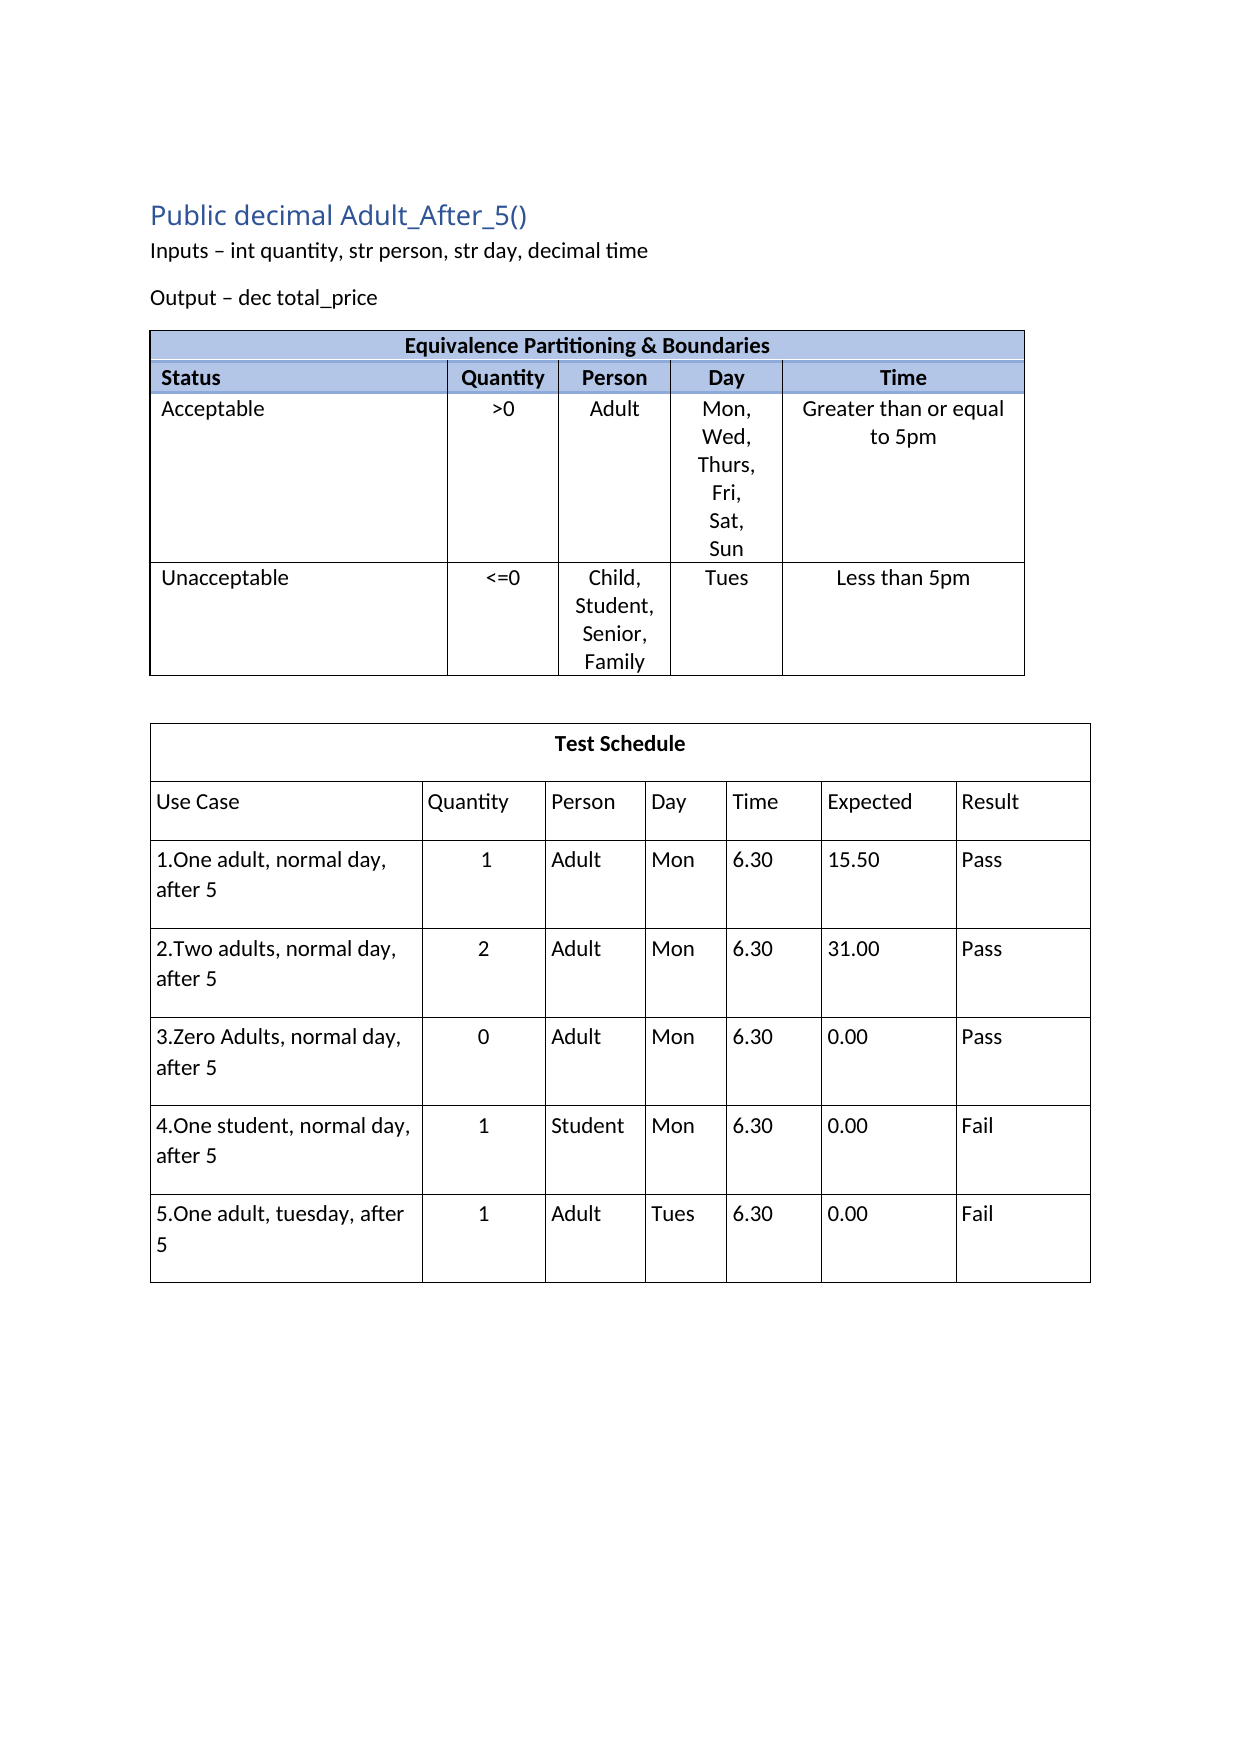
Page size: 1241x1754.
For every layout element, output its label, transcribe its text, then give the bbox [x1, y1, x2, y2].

table_cell Quantity [448, 363, 558, 391]
table_cell 0.00 [822, 1195, 956, 1282]
table_cell 1 [423, 841, 545, 928]
table_header Equivalence Partitioning & Boundaries [151, 331, 1024, 359]
table_cell 0 [423, 1018, 545, 1105]
table_cell Mon, Wed, Thurs, Fri, Sat, Sun [671, 394, 782, 562]
table_cell Mon [646, 1106, 726, 1194]
table_cell 31.00 [822, 929, 956, 1017]
table_cell Tues [671, 563, 782, 675]
text Output – dec total_price [150, 283, 1090, 312]
subtitle Public decimal Adult_After_5() [150, 197, 1090, 234]
table_cell 6.30 [727, 841, 821, 928]
table_cell 4.One student, normal day, after 5 [151, 1106, 422, 1194]
table_cell Adult [546, 1018, 645, 1105]
table_cell Student [546, 1106, 645, 1194]
table_cell <=0 [448, 563, 558, 675]
table_cell Acceptable [151, 394, 447, 562]
table_cell Adult [546, 929, 645, 1017]
table_cell Time [727, 782, 821, 839]
table_cell >0 [448, 394, 558, 562]
table_cell Result [957, 782, 1090, 839]
table_cell 0.00 [822, 1018, 956, 1105]
table_cell 6.30 [727, 1195, 821, 1282]
table_cell Adult [546, 1195, 645, 1282]
table_cell Greater than or equal to 5pm [783, 394, 1024, 562]
table_cell Adult [559, 394, 670, 562]
table_cell Quantity [423, 782, 545, 839]
table_cell 5.One adult, tuesday, after 5 [151, 1195, 422, 1282]
table_cell 15.50 [822, 841, 956, 928]
text Inputs – int quantity, str person, str day, decimal time [150, 237, 1090, 265]
table_cell Fail [957, 1106, 1090, 1194]
table_cell Unacceptable [151, 563, 447, 675]
table_cell 1.One adult, normal day, after 5 [151, 841, 422, 928]
table_cell Pass [957, 1018, 1090, 1105]
table_cell Person [559, 363, 670, 391]
table_cell Time [783, 363, 1024, 391]
table_cell 0.00 [822, 1106, 956, 1194]
table_cell 6.30 [727, 1106, 821, 1194]
table_cell Status [151, 363, 447, 391]
table_cell Child, Student, Senior, Family [559, 563, 670, 675]
table_cell Adult [546, 841, 645, 928]
table_cell Tues [646, 1195, 726, 1282]
table_cell Expected [822, 782, 956, 839]
table_cell 1 [423, 1106, 545, 1194]
table_cell Person [546, 782, 645, 839]
table_cell 6.30 [727, 929, 821, 1017]
table_cell Less than 5pm [783, 563, 1024, 675]
table_cell 3.Zero Adults, normal day, after 5 [151, 1018, 422, 1105]
table_cell Fail [957, 1195, 1090, 1282]
table_cell 6.30 [727, 1018, 821, 1105]
table_cell Mon [646, 929, 726, 1017]
table_cell Day [671, 363, 782, 391]
table_cell Pass [957, 929, 1090, 1017]
table_cell Use Case [151, 782, 422, 839]
table_cell Mon [646, 1018, 726, 1105]
table_cell Mon [646, 841, 726, 928]
table_cell 2 [423, 929, 545, 1017]
table_cell Day [646, 782, 726, 839]
table_header Test Schedule [151, 724, 1090, 781]
table_cell Pass [957, 841, 1090, 928]
table_cell 1 [423, 1195, 545, 1282]
table_cell 2.Two adults, normal day, after 5 [151, 929, 422, 1017]
